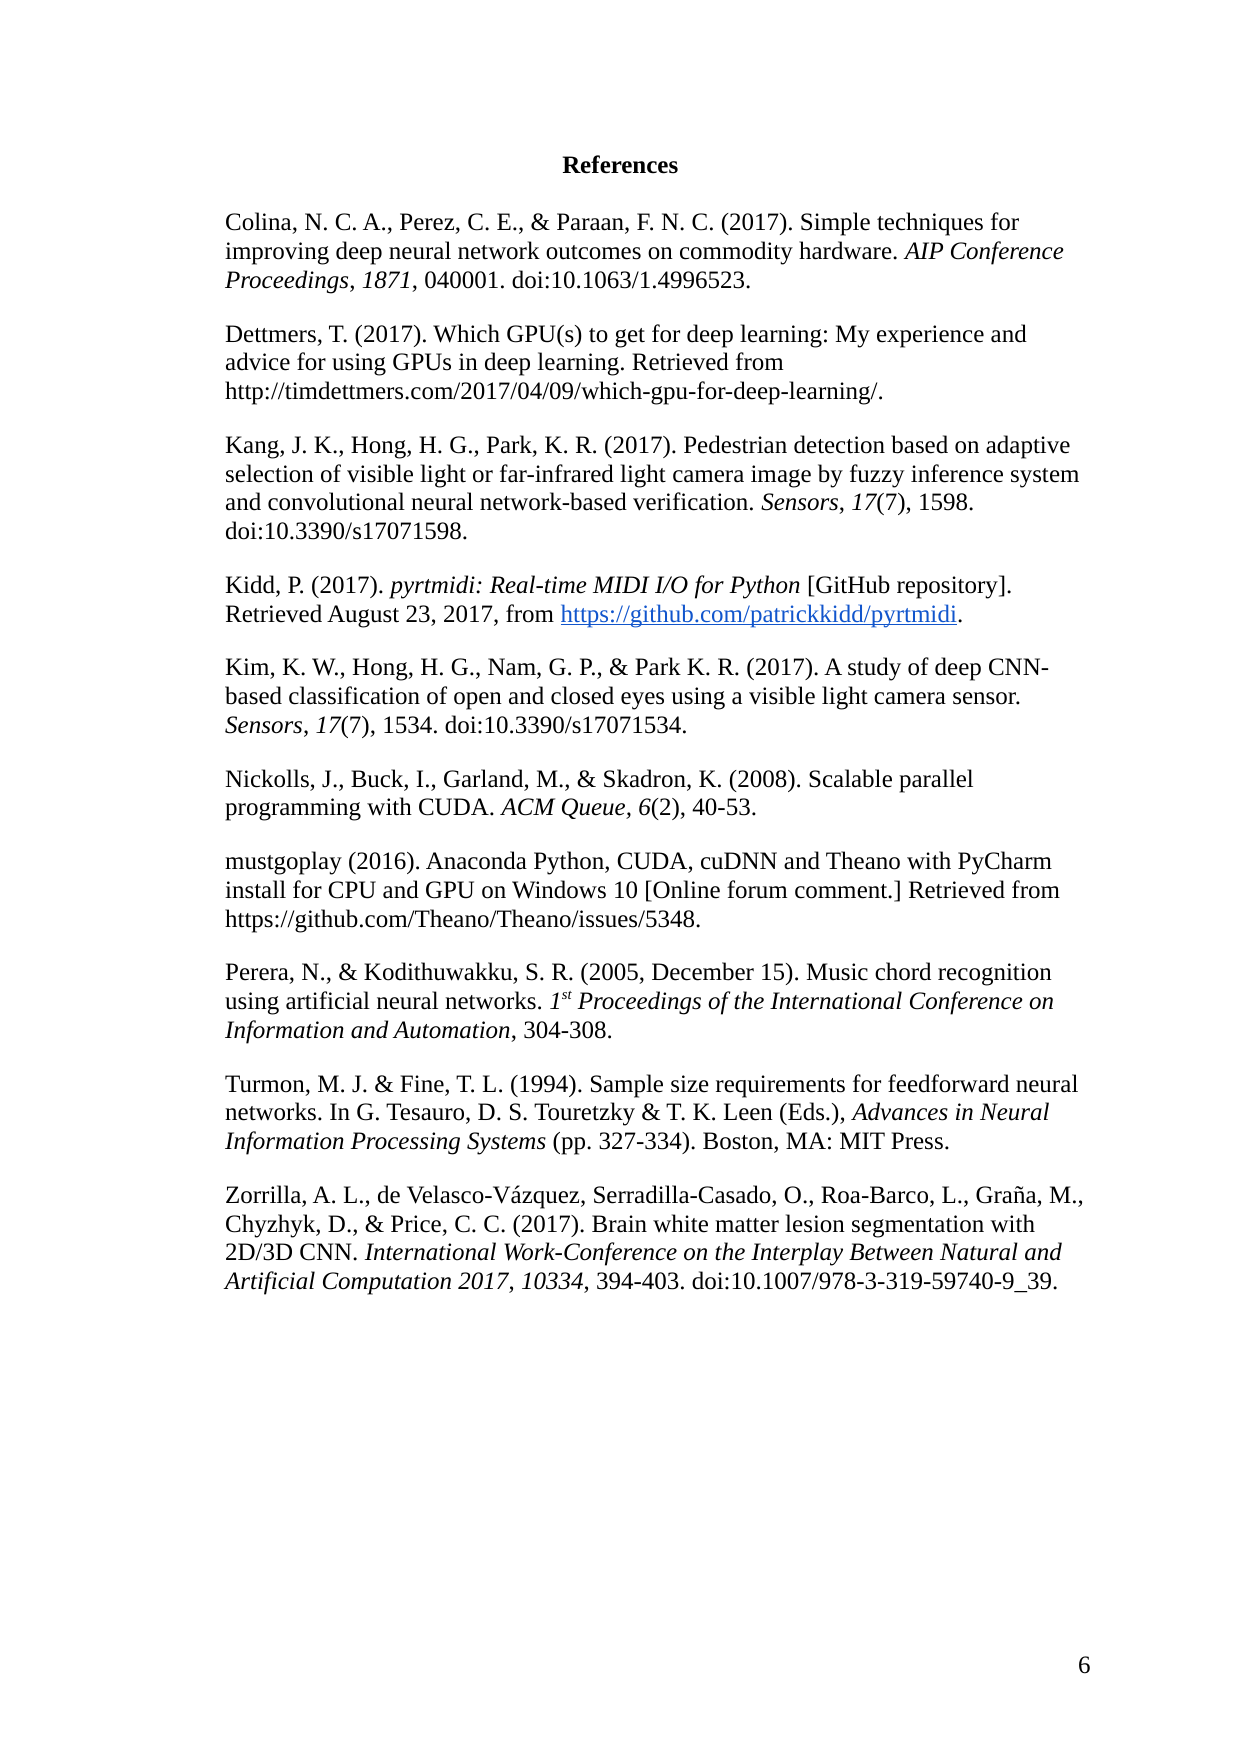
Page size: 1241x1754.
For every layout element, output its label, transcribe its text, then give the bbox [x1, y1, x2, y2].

text mustgoplay (2016). Anaconda Python, CUDA, cuDNN and Theano with PyCharm install for CPU and GPU on Windows 10 [Online forum comment.] Retrieved from https://github.com/Theano/Theano/issues/5348. [225, 846, 1090, 932]
text Nickolls, J., Buck, I., Garland, M., & Skadron, K. (2008). Scalable parallel programming with CUDA. ACM Queue, 6(2), 40-53. [225, 764, 1090, 821]
text Dettmers, T. (2017). Which GPU(s) to get for deep learning: My experience and advice for using GPUs in deep learning. Retrieved from http://timdettmers.com/2017/04/09/which-gpu-for-deep-learning/. [225, 319, 1090, 405]
text Kim, K. W., Hong, H. G., Nam, G. P., & Park K. R. (2017). A study of deep CNN-based classification of open and closed eyes using a visible light camera sensor. Sensors, 17(7), 1534. doi:10.3390/s17071534. [225, 652, 1090, 739]
text Perera, N., & Kodithuwakku, S. R. (2005, December 15). Music chord recognition using artificial neural networks. 1st Proceedings of the International Conference on Information and Automation, 304-308. [225, 957, 1090, 1044]
text Kidd, P. (2017). pyrtmidi: Real-time MIDI I/O for Python [GitHub repository]. Retrieved August 23, 2017, from https://github.com/patrickkidd/pyrtmidi. [225, 570, 1090, 627]
text Colina, N. C. A., Perez, C. E., & Paraan, F. N. C. (2017). Simple techniques for improving deep neural network outcomes on commodity hardware. AIP Conference Proceedings, 1871, 040001. doi:10.1063/1.4996523. [225, 207, 1090, 294]
text Kang, J. K., Hong, H. G., Park, K. R. (2017). Pedestrian detection based on adaptive selection of visible light or far-infrared light camera image by fuzzy inference system and convolutional neural network-based verification. Sensors, 17(7), 1598. doi:10.3390/s17071598. [225, 430, 1090, 545]
text Turmon, M. J. & Fine, T. L. (1994). Sample size requirements for feedforward neural networks. In G. Tesauro, D. S. Touretzky & T. K. Leen (Eds.), Advances in Neural Information Processing Systems (pp. 327-334). Boston, MA: MIT Press. [225, 1069, 1090, 1155]
text Zorrilla, A. L., de Velasco-Vázquez, Serradilla-Casado, O., Roa-Barco, L., Graña, M., Chyzhyk, D., & Price, C. C. (2017). Brain white matter lesion segmentation with 2D/3D CNN. International Work-Conference on the Interplay Between Natural and Artificial Computation 2017, 10334, 394-403. doi:10.1007/978-3-319-59740-9_39. [225, 1180, 1090, 1295]
text References [150, 150, 1090, 179]
